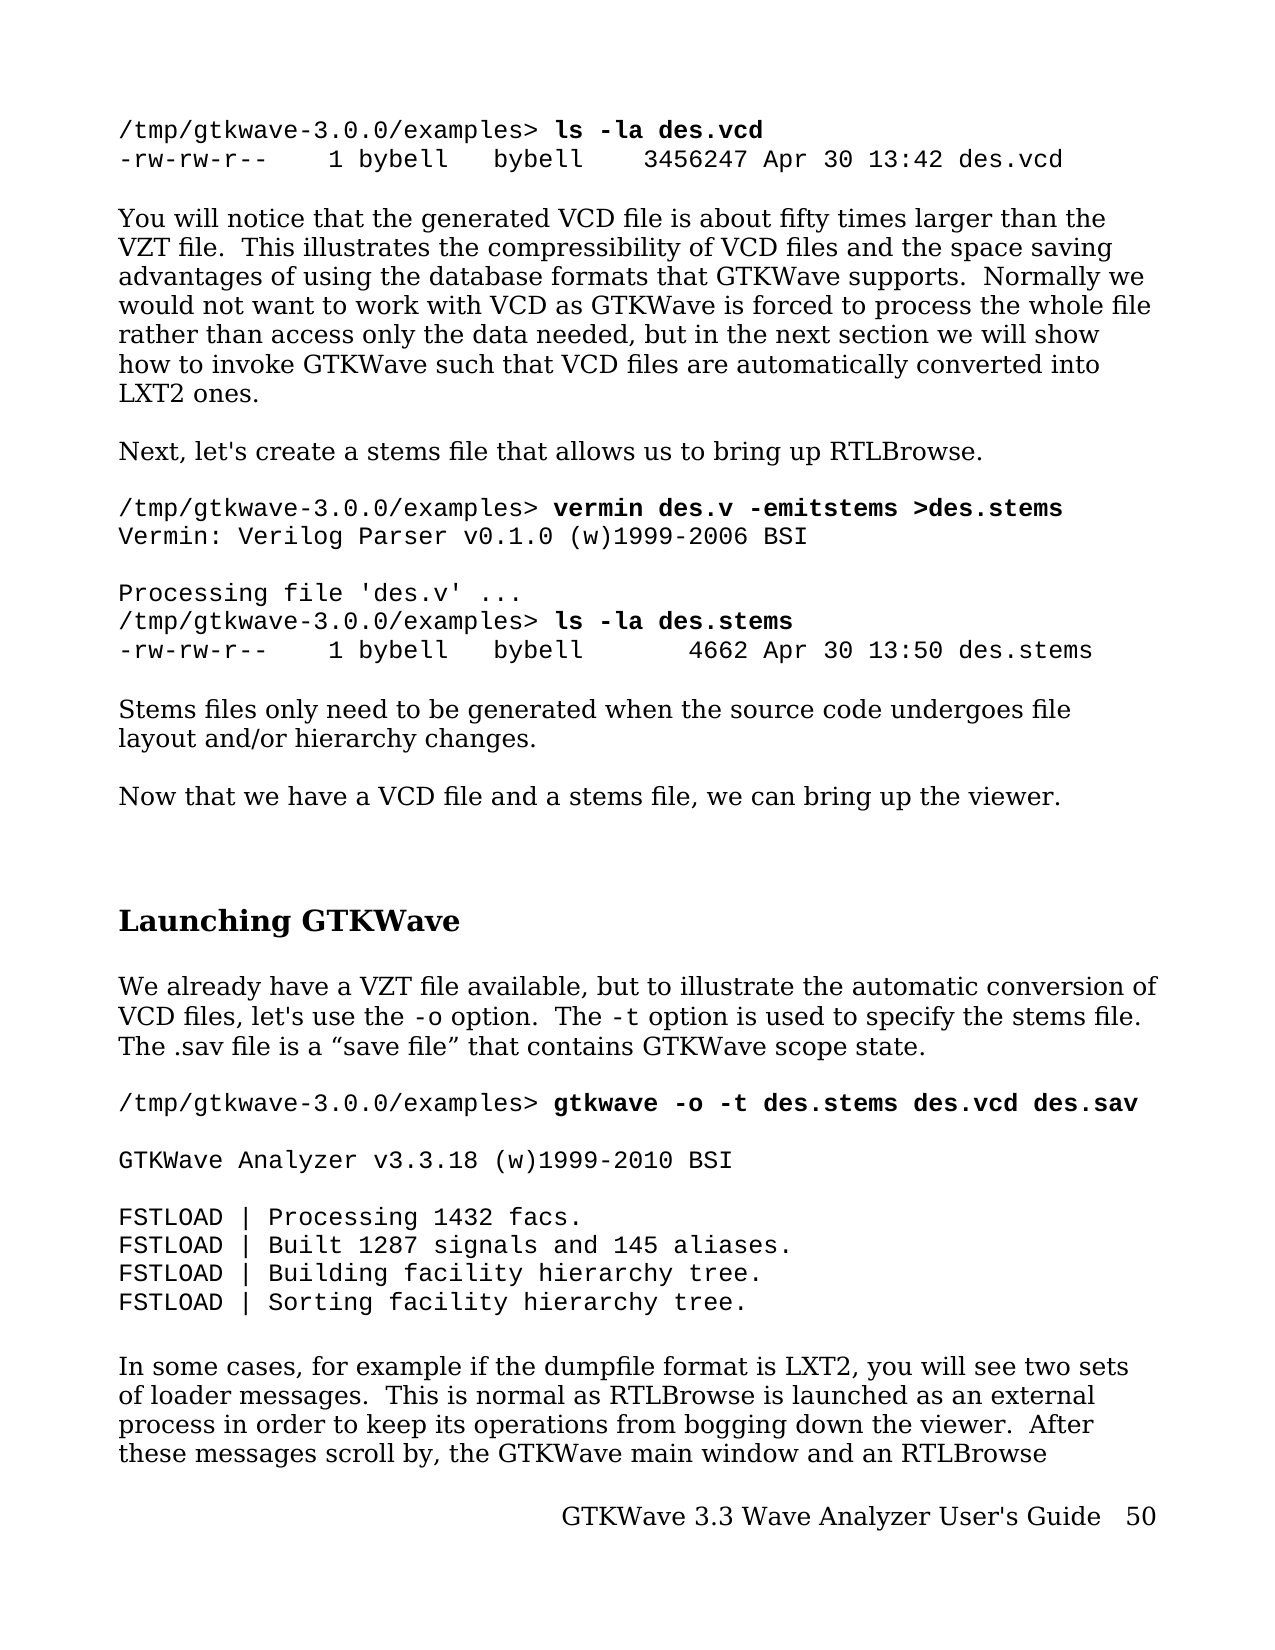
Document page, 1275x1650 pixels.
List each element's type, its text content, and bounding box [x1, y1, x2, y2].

text /tmp/gtkwave-3.0.0/examples> ls -la des.vcd [118, 118, 1157, 146]
text FSTLOAD | Building facility hierarchy tree. [118, 1261, 1157, 1289]
text Now that we have a VCD file and a stems file, we can bring up the viewer. [118, 753, 1157, 811]
text We already have a VZT file available, but to illustrate the automatic conversion of VCD files, let's use the -o option. The -t option is used to specify the stems file. The .sav file is a “save file” that contains GTKWave scope state. [118, 972, 1157, 1062]
text /tmp/gtkwave-3.0.0/examples> ls -la des.stems [118, 609, 1157, 637]
text -rw-rw-r-- 1 bybell bybell 3456247 Apr 30 13:42 des.vcd [118, 146, 1157, 175]
text GTKWave Analyzer v3.3.18 (w)1999-2010 BSI [118, 1147, 1157, 1176]
text /tmp/gtkwave-3.0.0/examples> gtkwave -o -t des.stems des.vcd des.sav [118, 1091, 1157, 1119]
text Vermin: Verilog Parser v0.1.0 (w)1999-2006 BSI [118, 524, 1157, 552]
text Stems files only need to be generated when the source code undergoes file layout and/or hierarchy changes. [118, 695, 1157, 753]
text Next, let's create a stems file that allows us to bring up RTLBrowse. [118, 437, 1157, 466]
text Launching GTKWave [118, 904, 1157, 938]
text In some cases, for example if the dumpfile format is LXT2, you will see two sets of loader messages. This is normal as RTLBrowse is launched as an external process in order to keep its operations from bogging down the viewer. After these messages scroll by, the GTKWave main window and an RTLBrowse [118, 1352, 1157, 1468]
text Processing file 'des.v' ... [118, 581, 1157, 609]
text You will notice that the generated VCD file is about fifty times larger than the VZT file. This illustrates the compressibility of VCD files and the space saving advantages of using the database formats that GTKWave supports. Normally we would not want to work with VCD as GTKWave is forced to process the whole file rather than access only the data needed, but in the next section we will show how to invoke GTKWave such that VCD files are automatically converted into LXT2 ones. [118, 204, 1157, 408]
text FSTLOAD | Sorting facility hierarchy tree. [118, 1289, 1157, 1317]
text FSTLOAD | Built 1287 signals and 145 aliases. [118, 1232, 1157, 1261]
text -rw-rw-r-- 1 bybell bybell 4662 Apr 30 13:50 des.stems [118, 637, 1157, 666]
text FSTLOAD | Processing 1432 facs. [118, 1204, 1157, 1232]
text /tmp/gtkwave-3.0.0/examples> vermin des.v -emitstems >des.stems [118, 496, 1157, 524]
